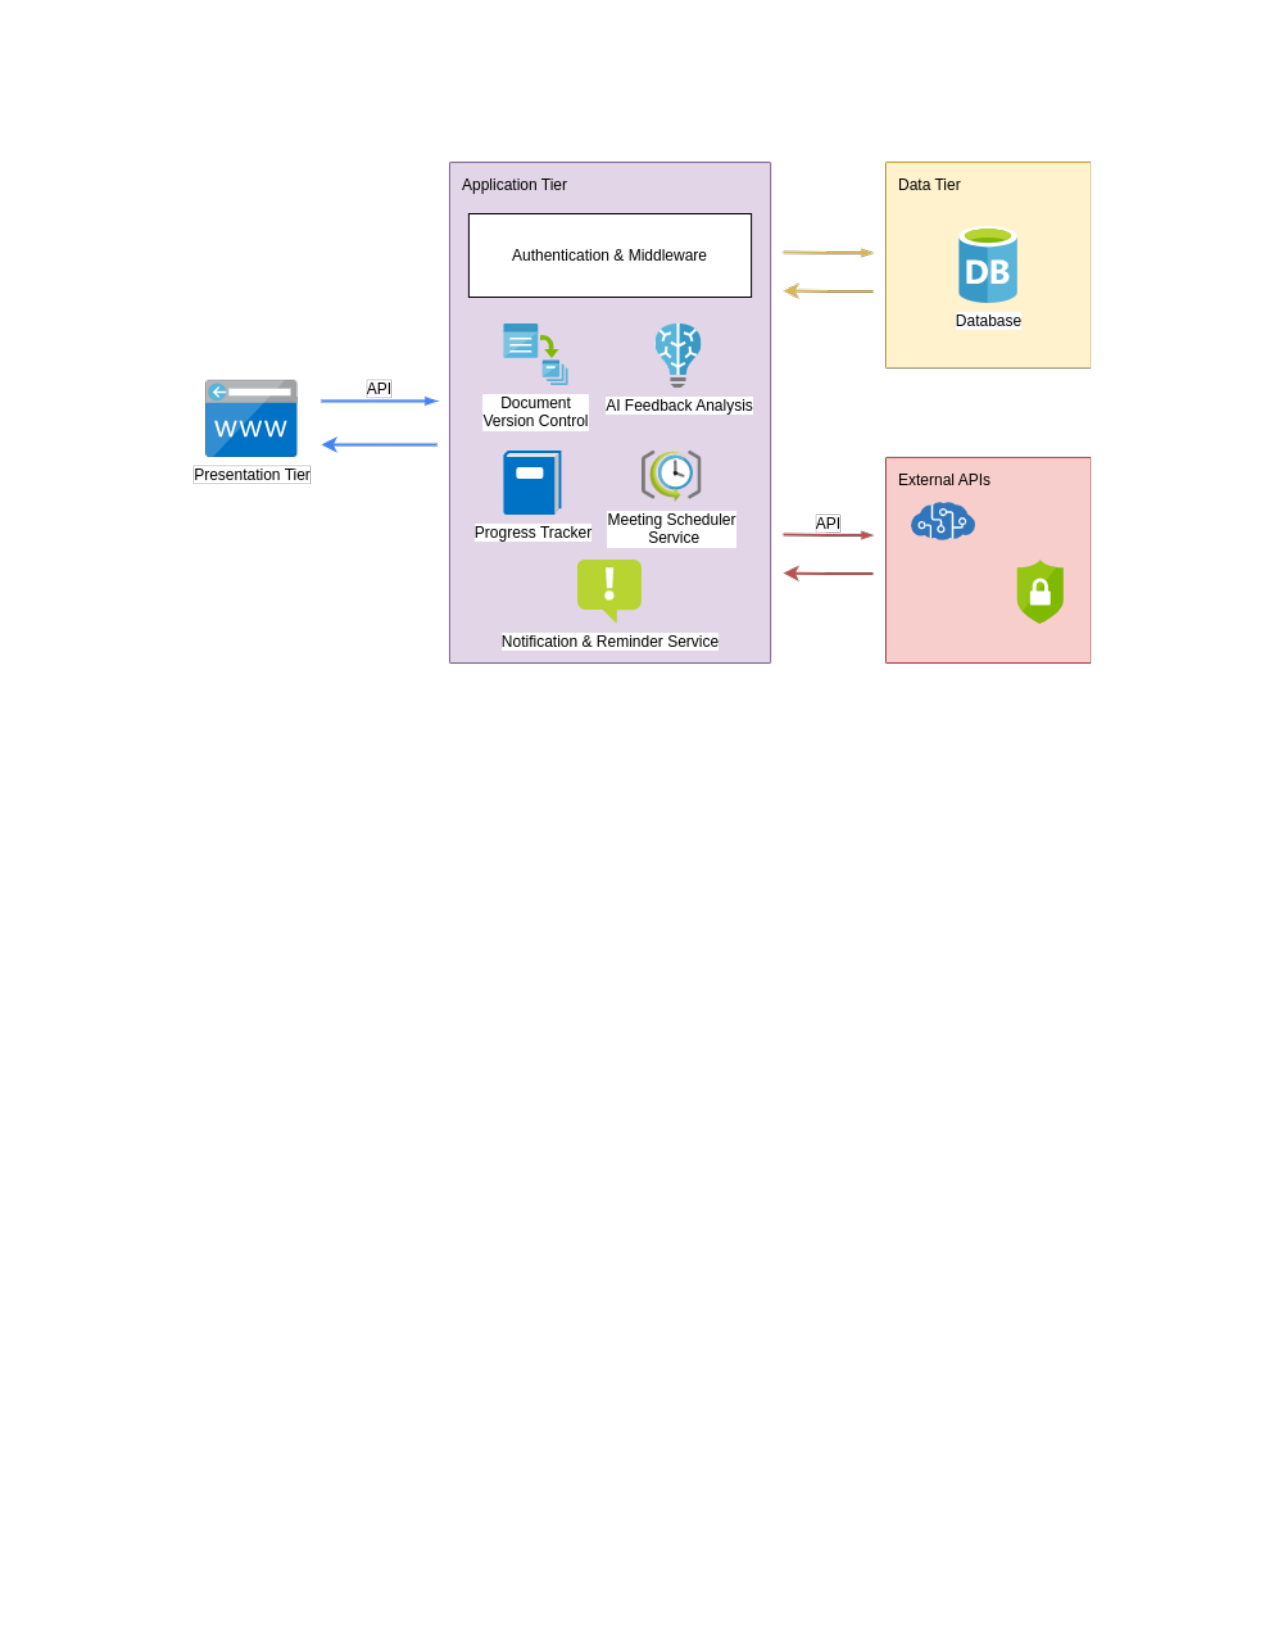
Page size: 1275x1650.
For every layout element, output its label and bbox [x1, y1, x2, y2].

picture [158, 118, 1092, 701]
